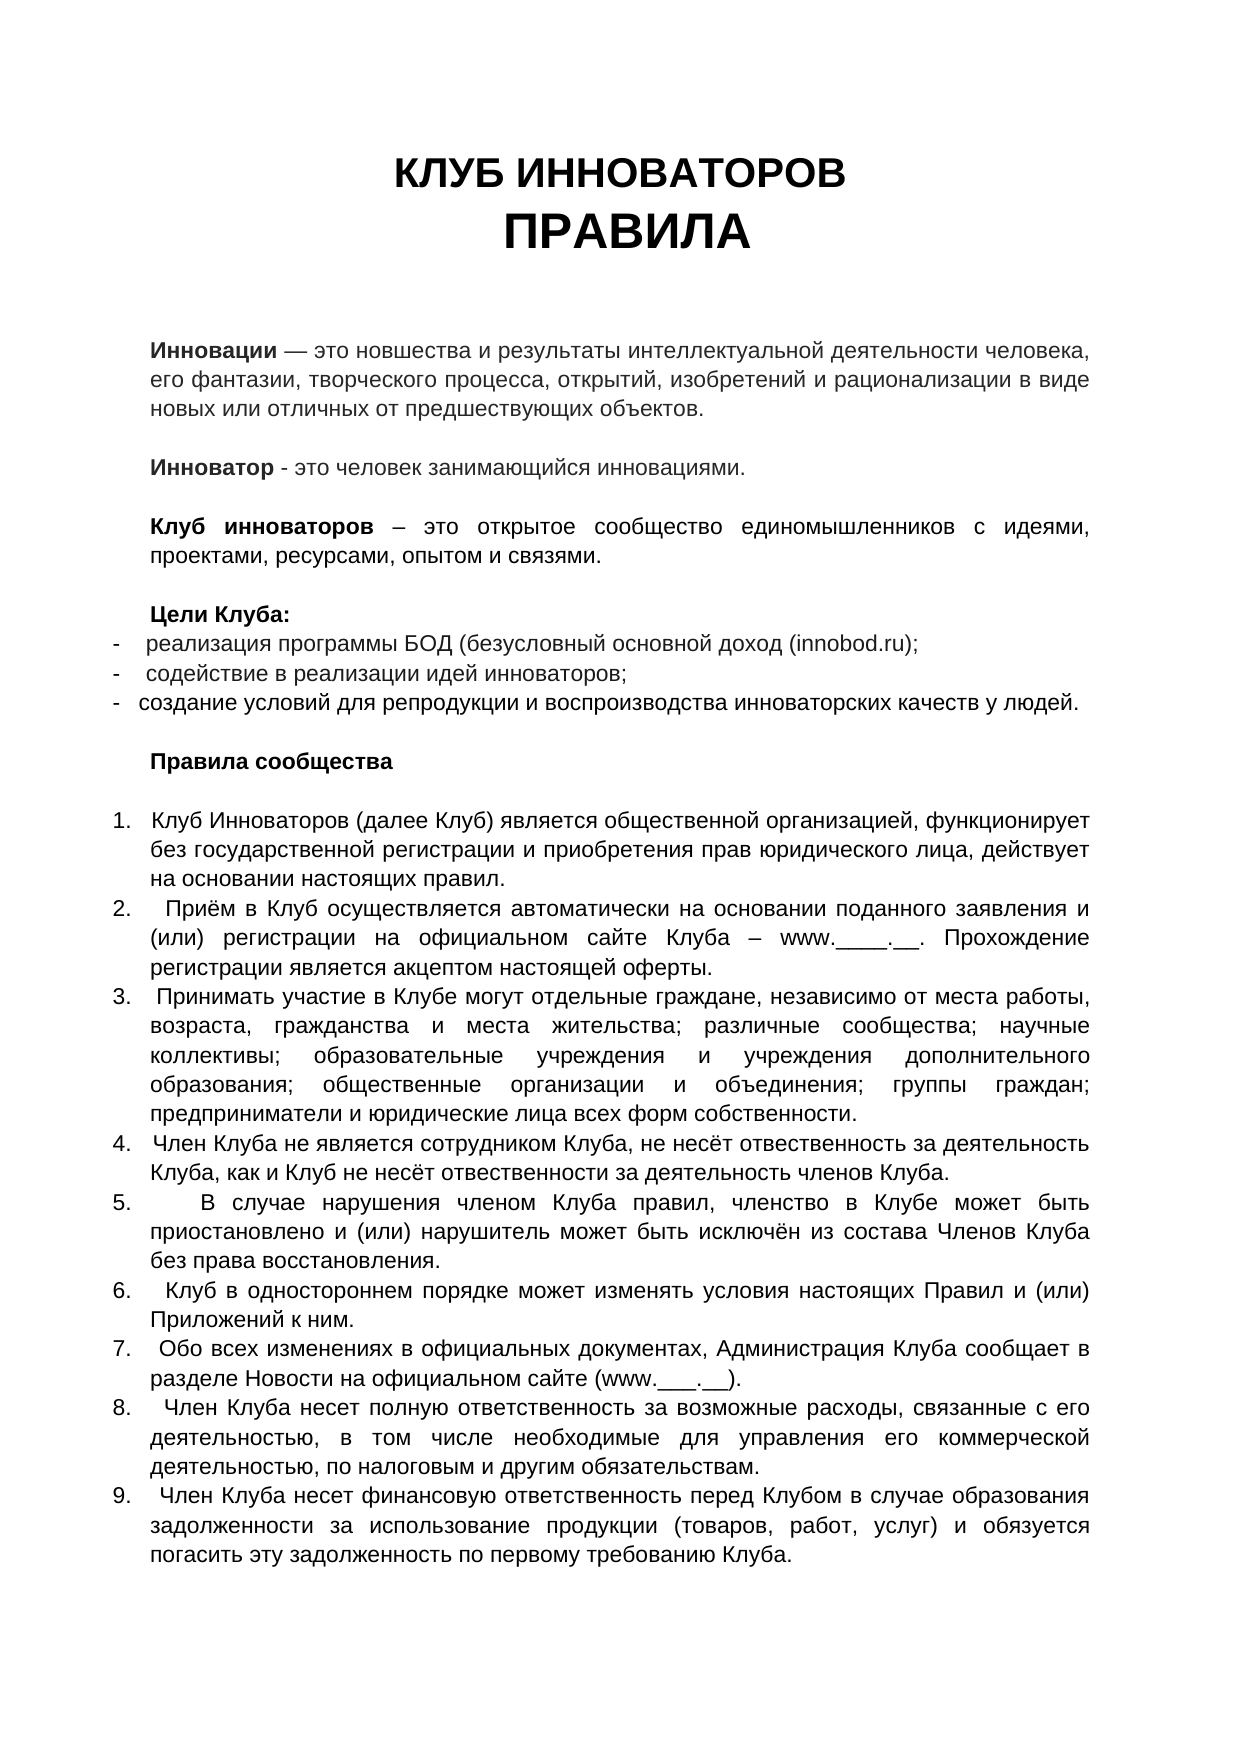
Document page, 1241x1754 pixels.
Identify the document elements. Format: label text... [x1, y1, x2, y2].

text 9. Член Клуба несет финансовую ответственность перед Клубом в случае образования задолженности за использование продукции (товаров, работ, услуг) и обязуется погасить эту задолженность по первому требованию Клуба. [112, 1483, 1091, 1567]
text Инновации — это новшества и результаты интеллектуальной деятельности человека, его фантазии, творческого процесса, открытий, изобретений и рационализации в виде новых или отличных от предшествующих объектов. [150, 337, 1091, 422]
text 2. Приём в Клуб осуществляется автоматически на основании поданного заявления и (или) регистрации на официальном сайте Клуба – www.____.__. Прохождение регистрации является акцептом настоящей оферты. [112, 895, 1091, 980]
text Правила сообщества [150, 748, 1091, 774]
text Инноватор - это человек занимающийся инновациями. [150, 455, 1091, 480]
text 3. Принимать участие в Клубе могут отдельные граждане, независимо от места работы, возраста, гражданства и места жительства; различные сообщества; научные коллективы; образовательные учреждения и учреждения дополнительного образования; общественные организации и объединения; группы граждан; предприниматели и юридические лица всех форм собственности. [112, 983, 1091, 1127]
text КЛУБ ИННОВАТОРОВ [150, 150, 1091, 197]
text Цели Клуба: [150, 602, 1091, 627]
text 7. Обо всех изменениях в официальных документах, Администрация Клуба сообщает в разделе Новости на официальном сайте (www.___.__). [112, 1336, 1091, 1391]
text 1. Клуб Инноваторов (далее Клуб) является общественной организацией, функционирует без государственной регистрации и приобретения прав юридического лица, действует на основании настоящих правил. [112, 807, 1091, 892]
text ПРАВИЛА [150, 203, 1091, 259]
text - реализация программы БОД (безусловный основной доход (innobod.ru); [112, 631, 1091, 657]
text Клуб инноваторов – это открытое сообщество единомышленников с идеями, проектами, ресурсами, опытом и связями. [150, 513, 1091, 568]
text 5. В случае нарушения членом Клуба правил, членство в Клубе может быть приостановлено и (или) нарушитель может быть исключён из состава Членов Клуба без права восстановления. [112, 1189, 1091, 1273]
text - содействие в реализации идей инноваторов; [112, 660, 1091, 686]
text 4. Член Клуба не является сотрудником Клуба, не несёт отвественность за деятельность Клуба, как и Клуб не несёт отвественности за деятельность членов Клуба. [112, 1130, 1091, 1185]
text - создание условий для репродукции и воспроизводства инноваторских качеств у людей. [112, 690, 1091, 715]
text 6. Клуб в одностороннем порядке может изменять условия настоящих Правил и (или) Приложений к ним. [112, 1277, 1091, 1332]
text 8. Член Клуба несет полную ответственность за возможные расходы, связанные с его деятельностью, в том числе необходимые для управления его коммерческой деятельностью, по налоговым и другим обязательствам. [112, 1395, 1091, 1479]
